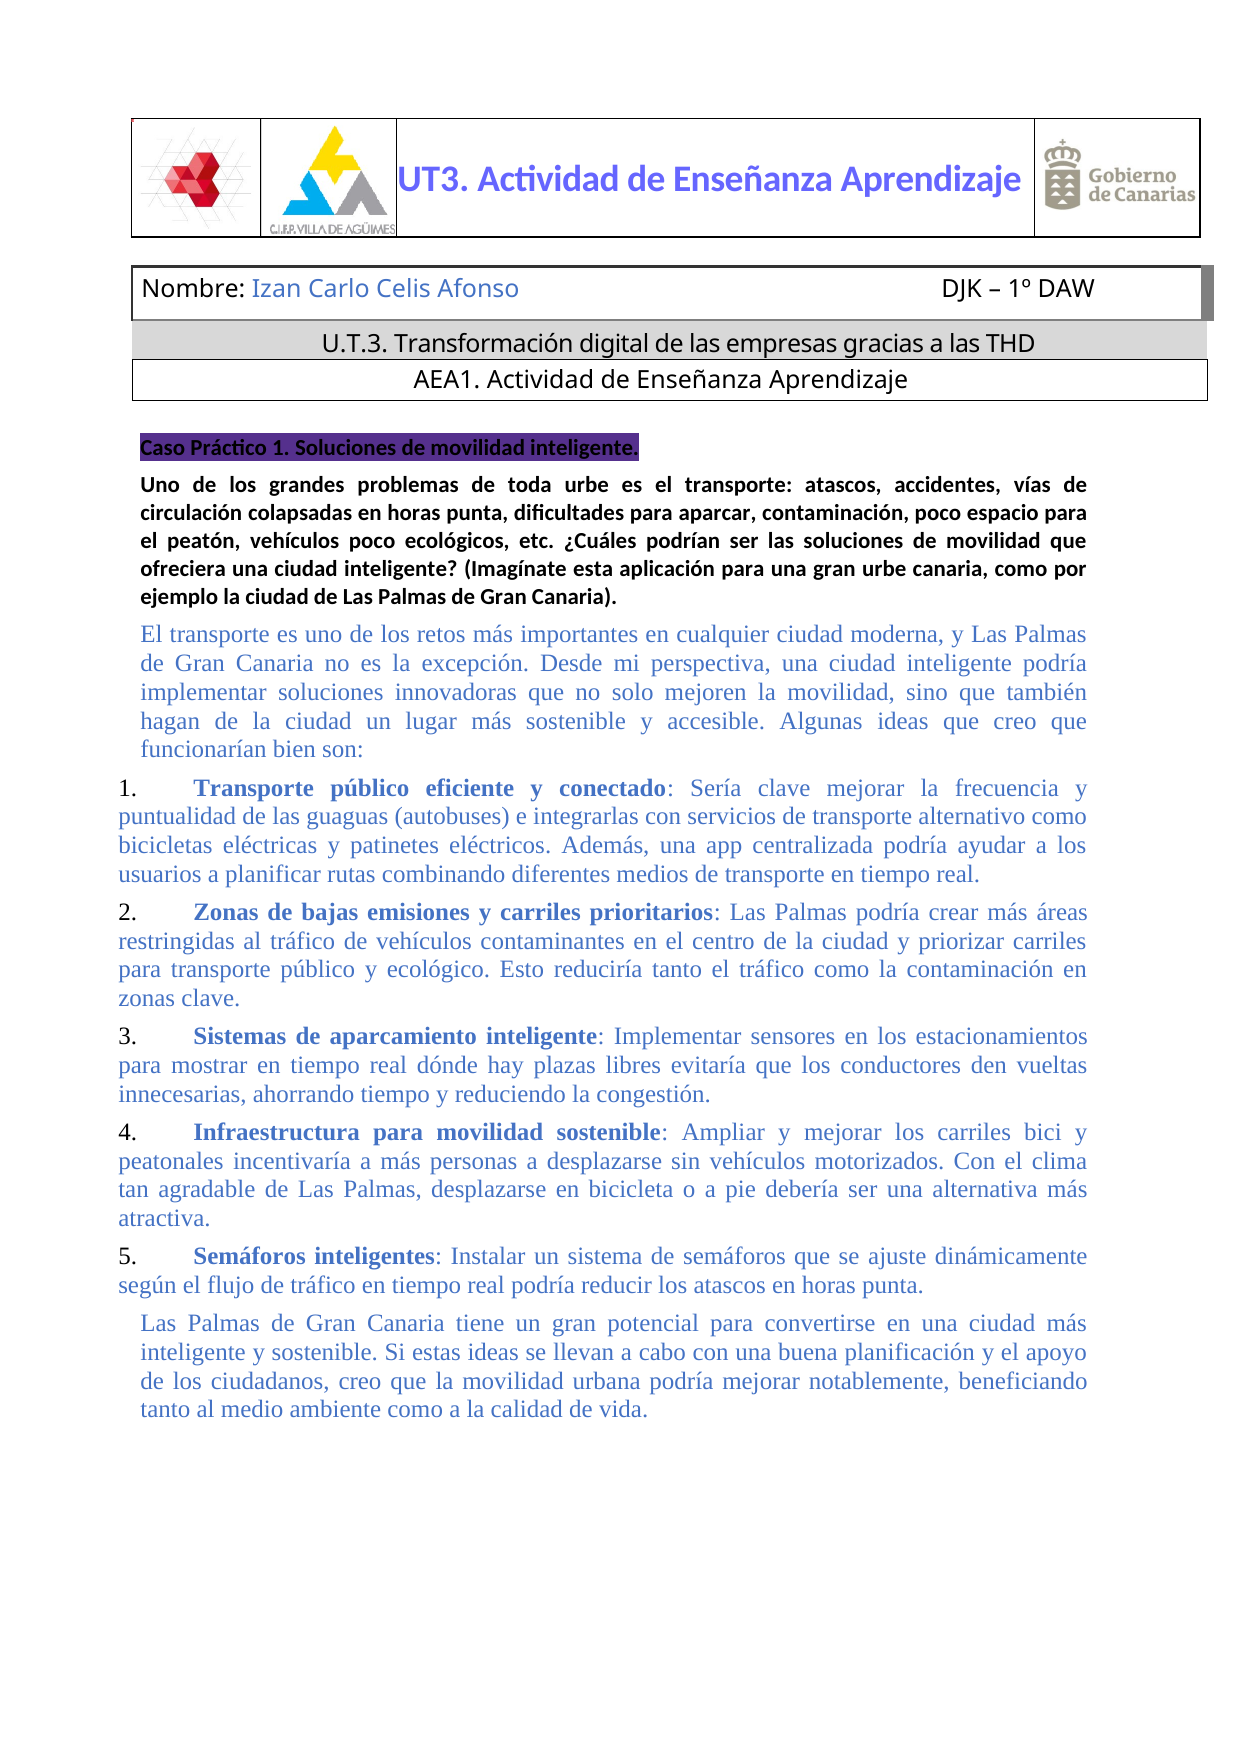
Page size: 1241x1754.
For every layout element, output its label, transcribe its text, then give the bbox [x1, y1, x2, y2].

text El transporte es uno de los retos más importantes en cualquier ciudad moderna, y Las Palmas de Gran Canaria no es la excepción. Desde mi perspectiva, una ciudad inteligente podría implementar soluciones innovadoras que no solo mejoren la movilidad, sino que también hagan de la ciudad un lugar más sostenible y accesible. Algunas ideas que creo que funcionarían bien son: [140, 619, 1088, 763]
table_header UT3. Actividad de Enseñanza Aprendizaje [397, 119, 1034, 236]
list Semáforos inteligentes: Instalar un sistema de semáforos que se ajuste dinámicamente según el flujo de tráfico en tiempo real podría reducir los atascos en horas punta. [118, 1241, 1088, 1299]
text Caso Práctico 1. Soluciones de movilidad inteligente. [140, 433, 1088, 461]
list Transporte público eficiente y conectado: Sería clave mejorar la frecuencia y puntualidad de las guaguas (autobuses) e integrarlas con servicios de transporte alternativo como bicicletas eléctricas y patinetes eléctricos. Además, una app centralizada podría ayudar a los usuarios a planificar rutas combinando diferentes medios de transporte en tiempo real. [118, 773, 1088, 888]
text Las Palmas de Gran Canaria tiene un gran potencial para convertirse en una ciudad más inteligente y sostenible. Si estas ideas se llevan a cabo con una buena planificación y el apoyo de los ciudadanos, creo que la movilidad urbana podría mejorar notablemente, beneficiando tanto al medio ambiente como a la calidad de vida. [140, 1308, 1088, 1423]
list Zonas de bajas emisiones y carriles prioritarios: Las Palmas podría crear más áreas restringidas al tráfico de vehículos contaminantes en el centro de la ciudad y priorizar carriles para transporte público y ecológico. Esto reduciría tanto el tráfico como la contaminación en zonas clave. [118, 897, 1088, 1012]
text Uno de los grandes problemas de toda urbe es el transporte: atascos, accidentes, vías de circulación colapsadas en horas punta, dificultades para aparcar, contaminación, poco espacio para el peatón, vehículos poco ecológicos, etc. ¿Cuáles podrían ser las soluciones de movilidad que ofreciera una ciudad inteligente? (Imagínate esta aplicación para una gran urbe canaria, como por ejemplo la ciudad de Las Palmas de Gran Canaria). [140, 470, 1088, 610]
table_cell AEA1. Actividad de Enseñanza Aprendizaje [133, 360, 1207, 399]
table_header [132, 119, 260, 236]
table_cell U.T.3. Transformación digital de las empresas gracias a las THD [132, 321, 1207, 359]
table_header [1035, 119, 1199, 236]
list Infraestructura para movilidad sostenible: Ampliar y mejorar los carriles bici y peatonales incentivaría a más personas a desplazarse sin vehículos motorizados. Con el clima tan agradable de Las Palmas, desplazarse en bicicleta o a pie debería ser una alternativa más atractiva. [118, 1117, 1088, 1232]
table_header [262, 119, 396, 236]
list Sistemas de aparcamiento inteligente: Implementar sensores en los estacionamientos para mostrar en tiempo real dónde hay plazas libres evitaría que los conductores den vueltas innecesarias, ahorrando tiempo y reduciendo la congestión. [118, 1021, 1088, 1108]
table_header Nombre: Izan Carlo Celis Afonso DJK – 1º DAW [133, 268, 1201, 318]
